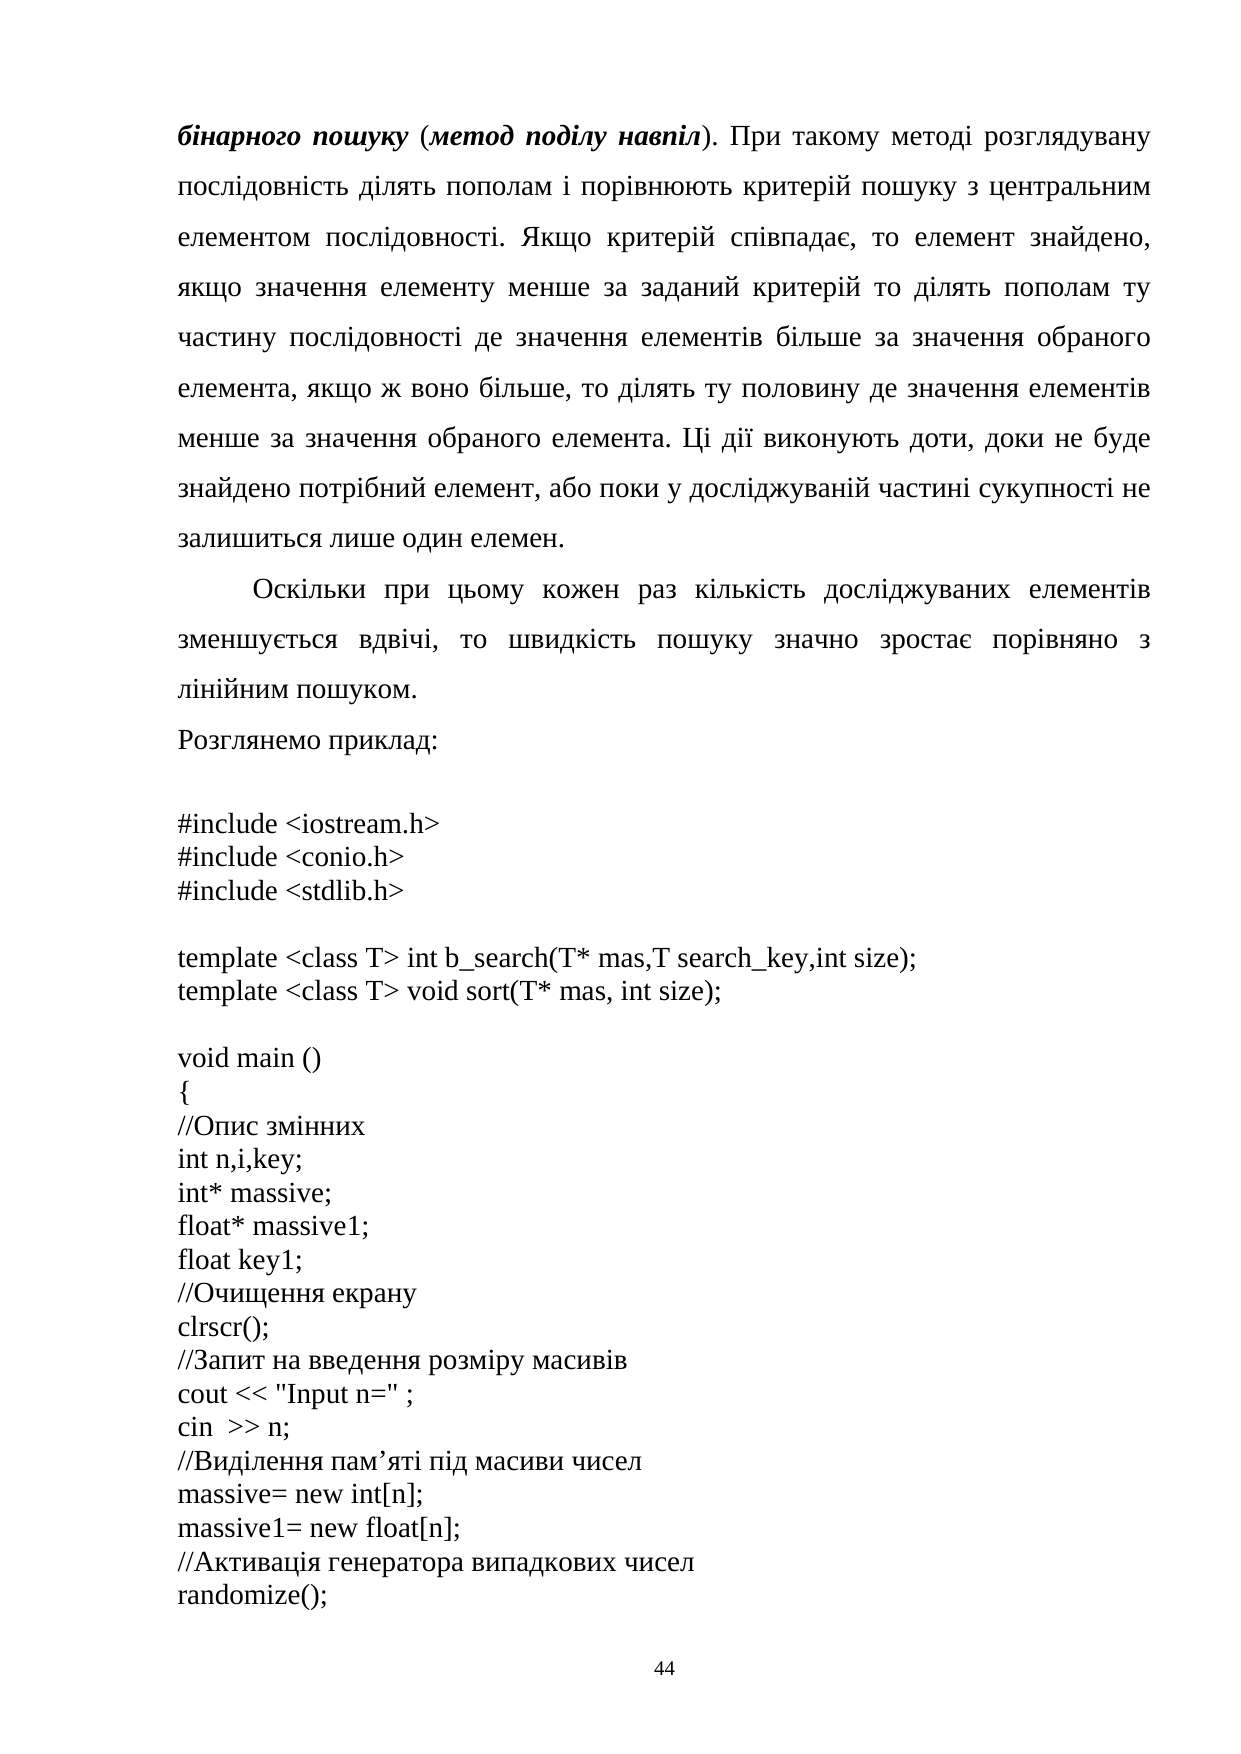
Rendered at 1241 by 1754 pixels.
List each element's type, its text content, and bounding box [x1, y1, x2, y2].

text #include <stdlib.h> [177, 873, 1152, 906]
text //Запит на введення розміру масивів [177, 1342, 1152, 1376]
text cin >> n; [177, 1409, 1152, 1443]
text //Виділення пам’яті під масиви чисел [177, 1443, 1152, 1477]
text void main () [177, 1041, 1152, 1074]
text massive= new int[n]; [177, 1477, 1152, 1510]
text //Очищення екрану [177, 1275, 1152, 1309]
text randomize(); [177, 1577, 1152, 1611]
text #include <iostream.h> [177, 806, 1152, 839]
text float key1; [177, 1242, 1152, 1275]
text massive1= new float[n]; [177, 1510, 1152, 1544]
text cout << "Input n=" ; [177, 1376, 1152, 1409]
text float* massive1; [177, 1208, 1152, 1242]
text //Опис змінних [177, 1108, 1152, 1141]
text { [177, 1074, 1152, 1108]
text //Активація генератора випадкових чисел [177, 1544, 1152, 1577]
text Оскільки при цьому кожен раз кількість досліджуваних елементів зменшується вдвічі, то швидкість пошуку значно зростає порівняно з лінійним пошуком. [177, 571, 1152, 705]
text #include <conio.h> [177, 839, 1152, 873]
text бінарного пошуку (метод поділу навпіл). При такому методі розглядувану послідовність ділять пополам і порівнюють критерій пошуку з центральним елементом послідовності. Якщо критерій співпадає, то елемент знайдено, якщо значення елементу менше за заданий критерій то ділять пополам ту частину послідовності де значення елементів більше за значення обраного елемента, якщо ж воно більше, то ділять ту половину де значення елементів менше за значення обраного елемента. Ці дії виконують доти, доки не буде знайдено потрібний елемент, або поки у досліджуваній частині сукупності не залишиться лише один елемен. [177, 118, 1152, 554]
text clrscr(); [177, 1309, 1152, 1342]
text int* massive; [177, 1175, 1152, 1208]
text template <class T> int b_search(T* mas,T search_key,int size); [177, 940, 1152, 973]
text Розглянемо приклад: [177, 722, 1152, 755]
text template <class T> void sort(T* mas, int size); [177, 973, 1152, 1007]
text int n,i,key; [177, 1141, 1152, 1175]
